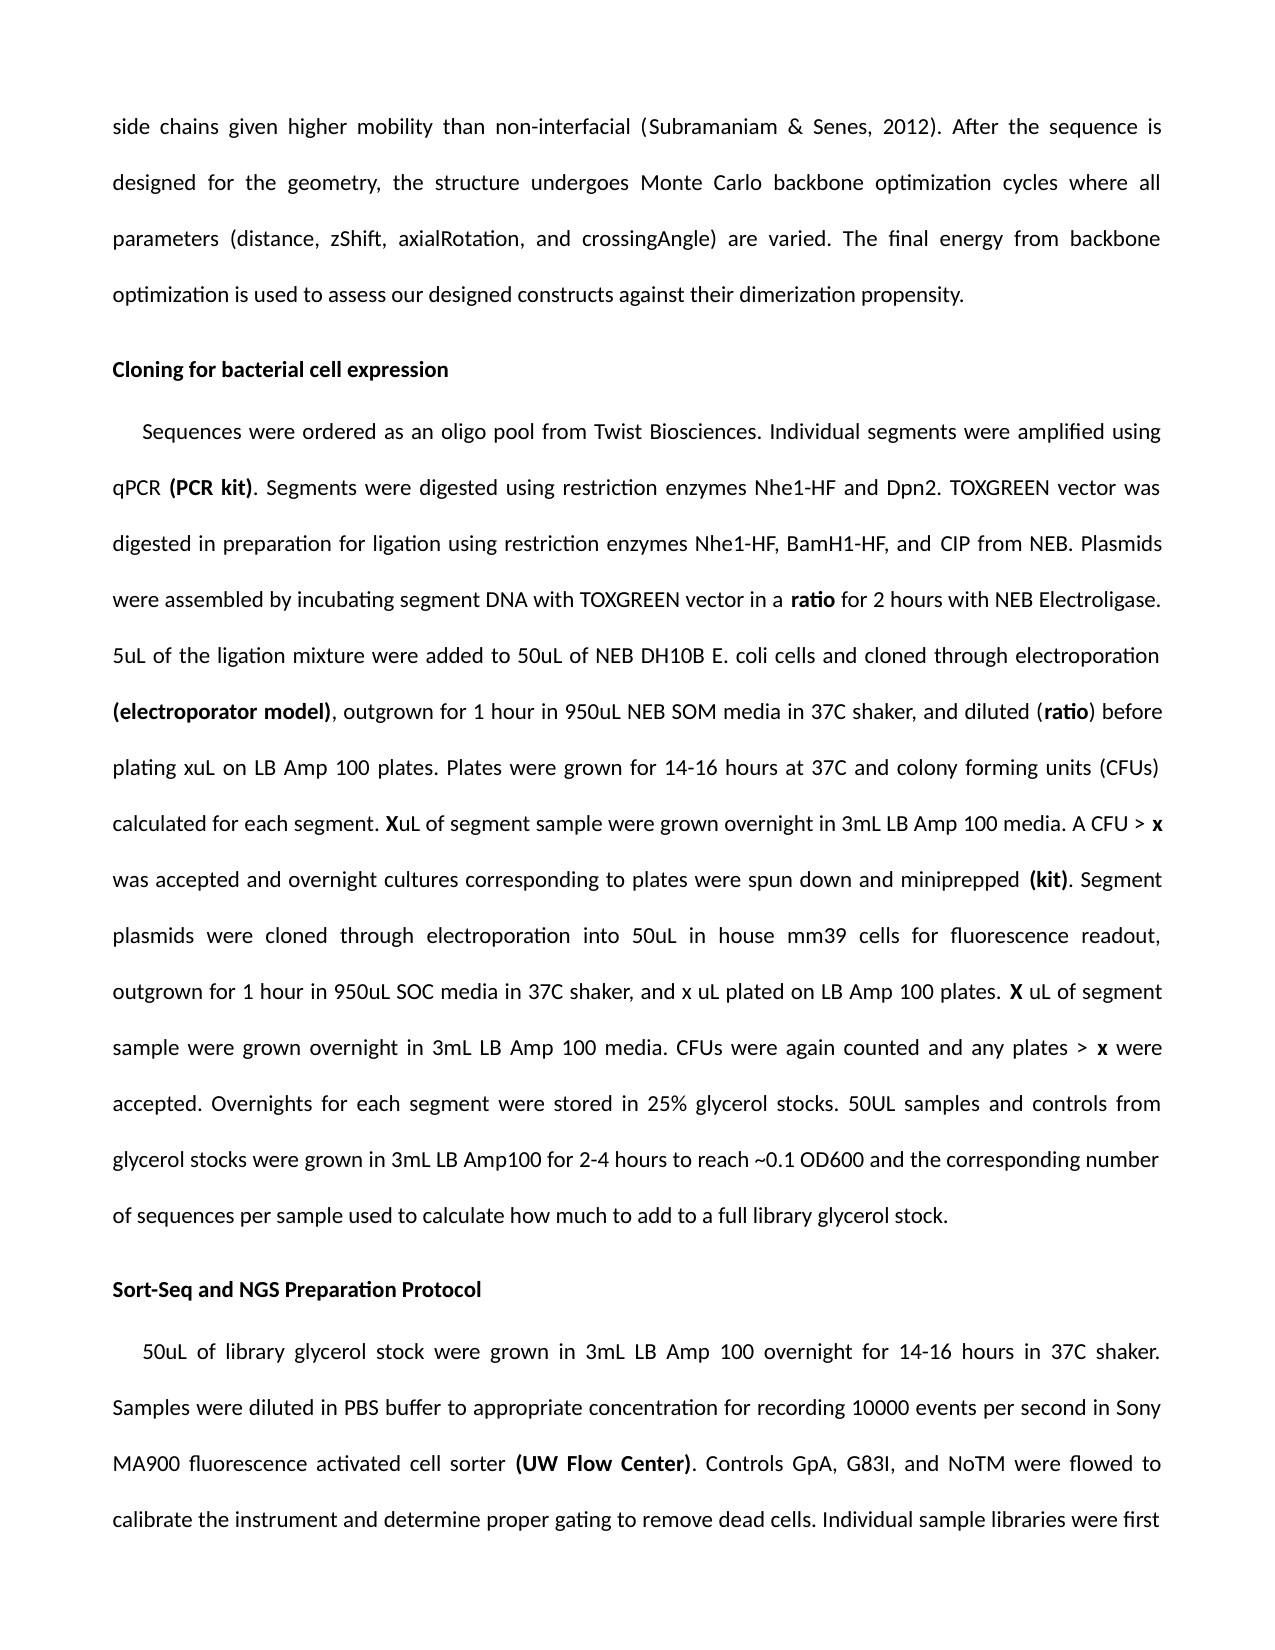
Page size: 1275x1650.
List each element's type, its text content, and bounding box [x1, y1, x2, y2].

text 50uL of library glycerol stock were grown in 3mL LB Amp 100 overnight for 14-16 hours in 37C shaker. Samples were diluted in PBS buffer to appropriate concentration for recording 10000 events per second in Sony MA900 fluorescence activated cell sorter (UW Flow Center). Controls GpA, G83I, and NoTM were flowed to calibrate the instrument and determine proper gating to remove dead cells. Individual sample libraries were first [112, 1337, 1162, 1534]
subtitle Sort-Seq and NGS Preparation Protocol [112, 1275, 1162, 1303]
subtitle Cloning for bacterial cell expression [112, 355, 1162, 383]
text Sequences were ordered as an oligo pool from Twist Biosciences. Individual segments were amplified using qPCR (PCR kit). Segments were digested using restriction enzymes Nhe1-HF and Dpn2. TOXGREEN vector was digested in preparation for ligation using restriction enzymes Nhe1-HF, BamH1-HF, and CIP from NEB. Plasmids were assembled by incubating segment DNA with TOXGREEN vector in a ratio for 2 hours with NEB Electroligase. 5uL of the ligation mixture were added to 50uL of NEB DH10B E. coli cells and cloned through electroporation (electroporator model), outgrown for 1 hour in 950uL NEB SOM media in 37C shaker, and diluted (ratio) before plating xuL on LB Amp 100 plates. Plates were grown for 14-16 hours at 37C and colony forming units (CFUs) calculated for each segment. XuL of segment sample were grown overnight in 3mL LB Amp 100 media. A CFU > x was accepted and overnight cultures corresponding to plates were spun down and miniprepped (kit). Segment plasmids were cloned through electroporation into 50uL in house mm39 cells for fluorescence readout, outgrown for 1 hour in 950uL SOC media in 37C shaker, and x uL plated on LB Amp 100 plates. X uL of segment sample were grown overnight in 3mL LB Amp 100 media. CFUs were again counted and any plates > x were accepted. Overnights for each segment were stored in 25% glycerol stocks. 50UL samples and controls from glycerol stocks were grown in 3mL LB Amp100 for 2-4 hours to reach ~0.1 OD600 and the corresponding number of sequences per sample used to calculate how much to add to a full library glycerol stock. [112, 417, 1162, 1229]
text side chains given higher mobility than non-interfacial (Subramaniam & Senes, 2012). After the sequence is designed for the geometry, the structure undergoes Monte Carlo backbone optimization cycles where all parameters (distance, zShift, axialRotation, and crossingAngle) are varied. The final energy from backbone optimization is used to assess our designed constructs against their dimerization propensity. [112, 112, 1162, 309]
